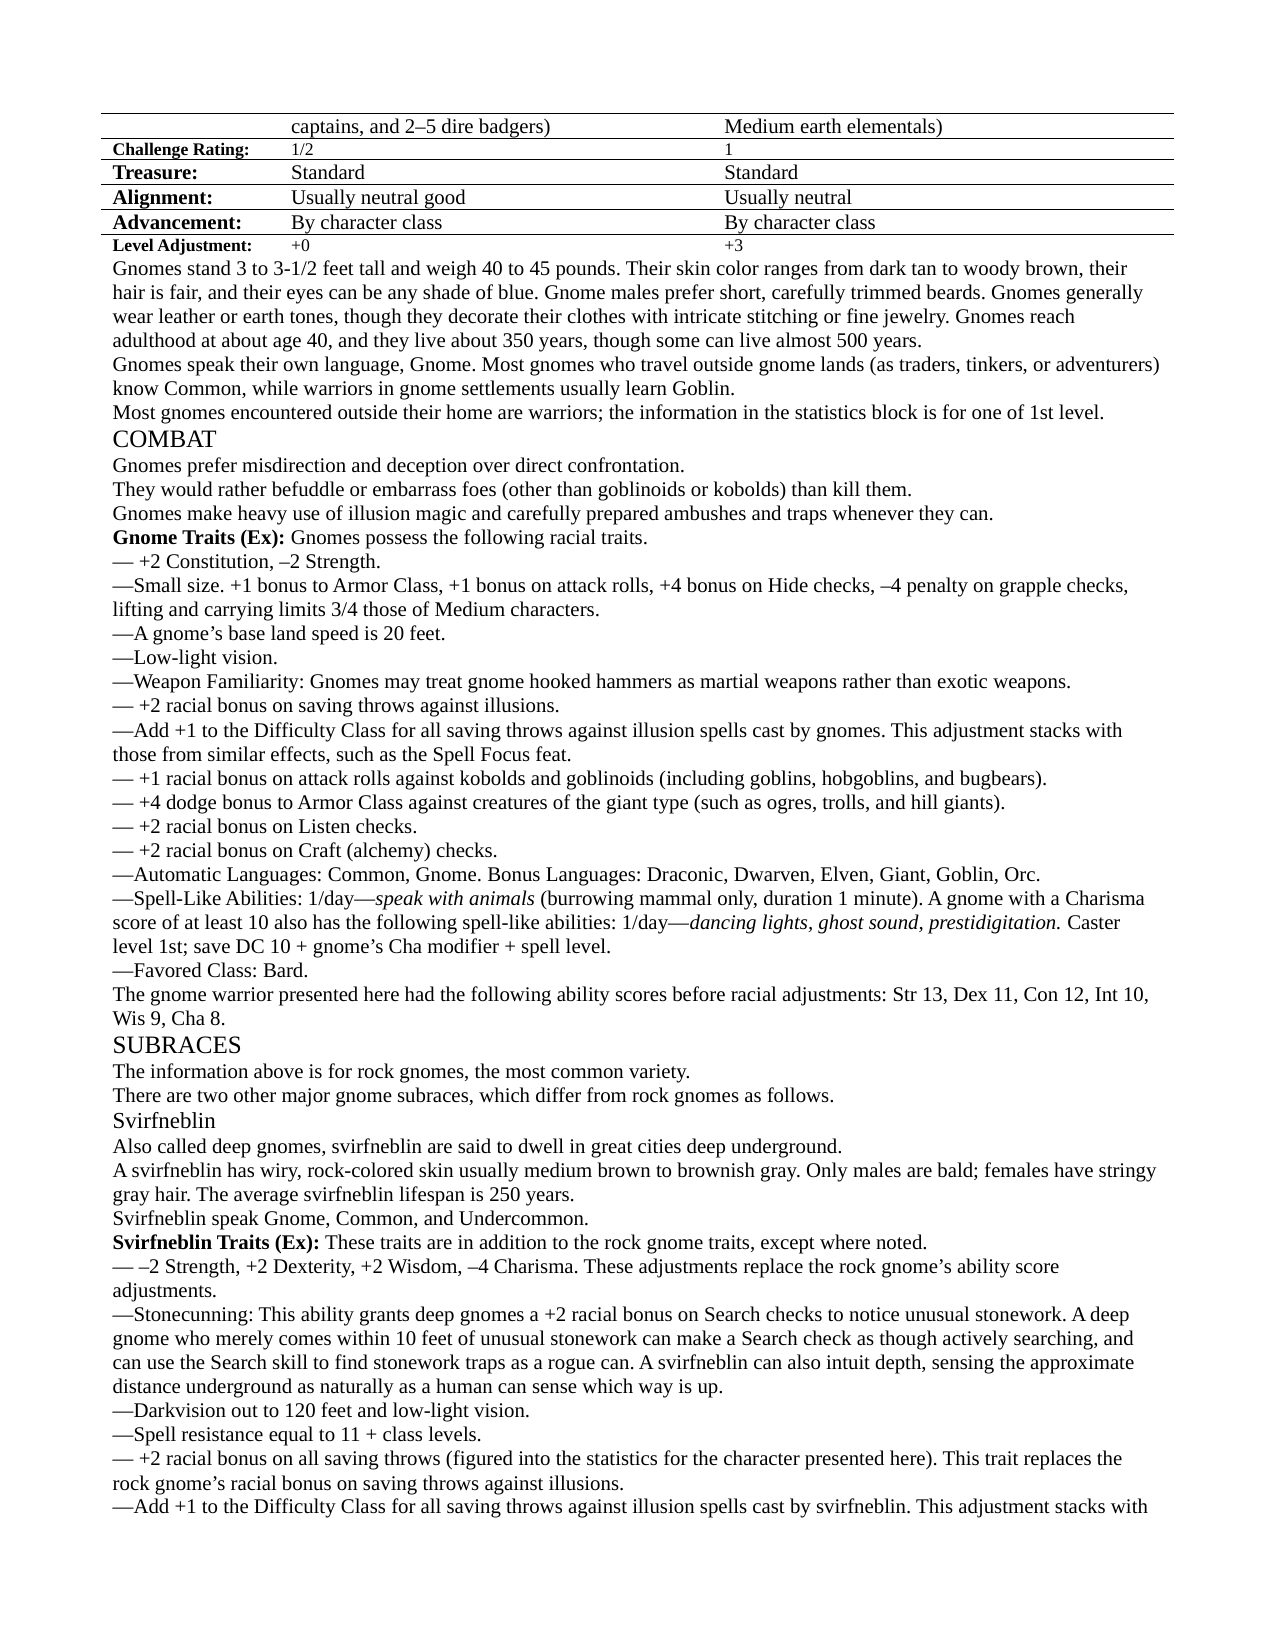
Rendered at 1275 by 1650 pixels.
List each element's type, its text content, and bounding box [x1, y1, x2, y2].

text — +2 racial bonus on all saving throws (figured into the statistics for the character presented here). This trait replaces the rock gnome’s racial bonus on saving throws against illusions. [112, 1446, 1162, 1494]
text — –2 Strength, +2 Dexterity, +2 Wisdom, –4 Charisma. These adjustments replace the rock gnome’s ability score adjustments. [112, 1254, 1162, 1302]
text Gnomes speak their own language, Gnome. Most gnomes who travel outside gnome lands (as traders, tinkers, or adventurers) know Common, while warriors in gnome settlements usually learn Goblin. [112, 352, 1162, 400]
text They would rather befuddle or embarrass foes (other than goblinoids or kobolds) than kill them. [112, 477, 1162, 501]
text —Darkvision out to 120 feet and low-light vision. [112, 1398, 1162, 1422]
text —A gnome’s base land speed is 20 feet. [112, 621, 1162, 645]
text Gnome Traits (Ex): Gnomes possess the following racial traits. [112, 525, 1162, 549]
text —Add +1 to the Difficulty Class for all saving throws against illusion spells cast by svirfneblin. This adjustment stacks with [112, 1494, 1162, 1518]
text —Add +1 to the Difficulty Class for all saving throws against illusion spells cast by gnomes. This adjustment stacks with those from similar effects, such as the Spell Focus feat. [112, 717, 1162, 766]
text Gnomes stand 3 to 3-1/2 feet tall and weigh 40 to 45 pounds. Their skin color ranges from dark tan to woody brown, their hair is fair, and their eyes can be any shade of blue. Gnome males prefer short, carefully trimmed beards. Gnomes generally wear leather or earth tones, though they decorate their clothes with intricate stitching or fine jewelry. Gnomes reach adulthood at about age 40, and they live about 350 years, though some can live almost 500 years. [112, 256, 1162, 352]
text The information above is for rock gnomes, the most common variety. [112, 1059, 1162, 1083]
text —Spell resistance equal to 11 + class levels. [112, 1422, 1162, 1446]
table_cell +3 [713, 235, 1174, 256]
text There are two other major gnome subraces, which differ from rock gnomes as follows. [112, 1083, 1162, 1107]
text —Favored Class: Bard. [112, 958, 1162, 982]
text Svirfneblin speak Gnome, Common, and Undercommon. [112, 1206, 1162, 1230]
table_cell Standard [280, 160, 713, 184]
text Most gnomes encountered outside their home are warriors; the information in the statistics block is for one of 1st level. [112, 400, 1162, 424]
table_cell +0 [280, 235, 713, 256]
table_cell Alignment: [101, 185, 279, 209]
table_cell By character class [280, 210, 713, 234]
table_cell Treasure: [101, 160, 279, 184]
text COMBAT [112, 424, 1162, 453]
table_cell Medium earth elementals) [713, 114, 1174, 138]
text —Automatic Languages: Common, Gnome. Bonus Languages: Draconic, Dwarven, Elven, Giant, Goblin, Orc. [112, 862, 1162, 886]
text — +2 racial bonus on Listen checks. [112, 814, 1162, 838]
table_cell Advancement: [101, 210, 279, 234]
table_cell [101, 114, 279, 138]
table_cell Usually neutral good [280, 185, 713, 209]
table_cell Usually neutral [713, 185, 1174, 209]
table_cell Standard [713, 160, 1174, 184]
text Svirfneblin Traits (Ex): These traits are in addition to the rock gnome traits, except where noted. [112, 1230, 1162, 1254]
table_cell By character class [713, 210, 1174, 234]
table_cell 1/2 [280, 139, 713, 159]
table_cell Level Adjustment: [101, 235, 279, 256]
text — +4 dodge bonus to Armor Class against creatures of the giant type (such as ogres, trolls, and hill giants). [112, 790, 1162, 814]
table_cell 1 [713, 139, 1174, 159]
text — +2 Constitution, –2 Strength. [112, 549, 1162, 573]
text —Spell-Like Abilities: 1/day—speak with animals (burrowing mammal only, duration 1 minute). A gnome with a Charisma score of at least 10 also has the following spell-like abilities: 1/day—dancing lights, ghost sound, prestidigitation. Caster level 1st; save DC 10 + gnome’s Cha modifier + spell level. [112, 886, 1162, 958]
text —Low-light vision. [112, 645, 1162, 669]
text Gnomes make heavy use of illusion magic and carefully prepared ambushes and traps whenever they can. [112, 501, 1162, 525]
text The gnome warrior presented here had the following ability scores before racial adjustments: Str 13, Dex 11, Con 12, Int 10, Wis 9, Cha 8. [112, 982, 1162, 1030]
text SUBRACES [112, 1030, 1162, 1059]
text A svirfneblin has wiry, rock-colored skin usually medium brown to brownish gray. Only males are bald; females have stringy gray hair. The average svirfneblin lifespan is 250 years. [112, 1158, 1162, 1206]
text Gnomes prefer misdirection and deception over direct confrontation. [112, 453, 1162, 477]
text — +1 racial bonus on attack rolls against kobolds and goblinoids (including goblins, hobgoblins, and bugbears). [112, 766, 1162, 790]
table_cell captains, and 2–5 dire badgers) [280, 114, 713, 138]
text —Small size. +1 bonus to Armor Class, +1 bonus on attack rolls, +4 bonus on Hide checks, –4 penalty on grapple checks, lifting and carrying limits 3/4 those of Medium characters. [112, 573, 1162, 621]
table_cell Challenge Rating: [101, 139, 279, 159]
text Svirfneblin [112, 1107, 1162, 1133]
text —Stonecunning: This ability grants deep gnomes a +2 racial bonus on Search checks to notice unusual stonework. A deep gnome who merely comes within 10 feet of unusual stonework can make a Search check as though actively searching, and can use the Search skill to find stonework traps as a rogue can. A svirfneblin can also intuit depth, sensing the approximate distance underground as naturally as a human can sense which way is up. [112, 1302, 1162, 1398]
text — +2 racial bonus on Craft (alchemy) checks. [112, 838, 1162, 862]
text — +2 racial bonus on saving throws against illusions. [112, 693, 1162, 717]
text Also called deep gnomes, svirfneblin are said to dwell in great cities deep underground. [112, 1133, 1162, 1158]
text —Weapon Familiarity: Gnomes may treat gnome hooked hammers as martial weapons rather than exotic weapons. [112, 669, 1162, 693]
